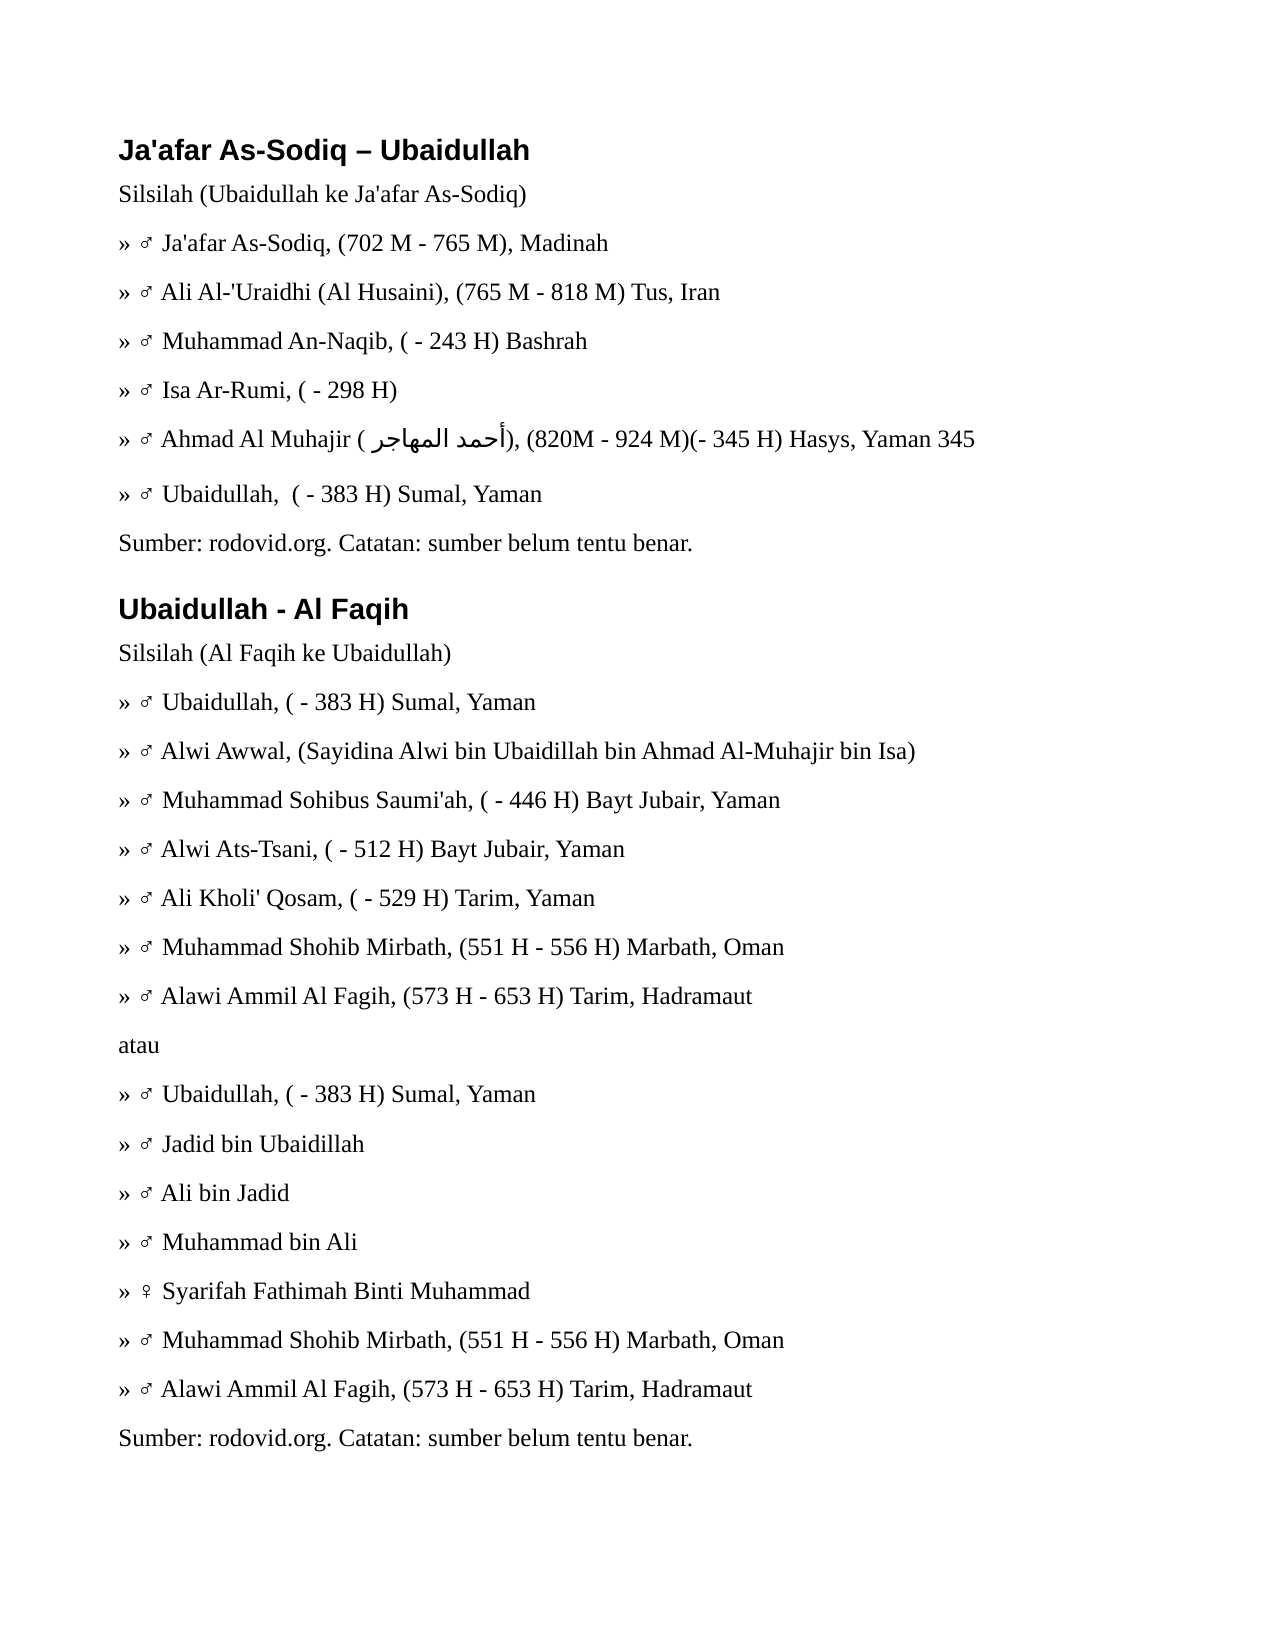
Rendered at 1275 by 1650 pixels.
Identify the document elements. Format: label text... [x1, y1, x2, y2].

text » ♂ Ubaidullah, ( - 383 H) Sumal, Yaman [118, 1079, 1157, 1108]
text » ♂ Muhammad Shohib Mirbath, (551 H - 556 H) Marbath, Oman [118, 932, 1157, 961]
text » ♀ Syarifah Fathimah Binti Muhammad [118, 1276, 1157, 1304]
text » ♂ Muhammad Shohib Mirbath, (551 H - 556 H) Marbath, Oman [118, 1325, 1157, 1354]
text » ♂ Muhammad An-Naqib, ( - 243 H) Bashrah [118, 326, 1157, 355]
text » ♂ Jadid bin Ubaidillah [118, 1129, 1157, 1157]
text » ♂ Muhammad bin Ali [118, 1227, 1157, 1256]
text Silsilah (Al Faqih ke Ubaidullah) [118, 638, 1157, 667]
text » ♂ Ali bin Jadid [118, 1178, 1157, 1206]
text » ♂ Alawi Ammil Al Fagih, (573 H - 653 H) Tarim, Hadramaut [118, 981, 1157, 1010]
subtitle Ja'afar As-Sodiq – Ubaidullah [118, 133, 1157, 166]
text » ♂ Ali Al-'Uraidhi (Al Husaini), (765 M - 818 M) Tus, Iran [118, 277, 1157, 306]
text Sumber: rodovid.org. Catatan: sumber belum tentu benar. [118, 1423, 1157, 1452]
text » ♂ Alwi Ats-Tsani, ( - 512 H) Bayt Jubair, Yaman [118, 834, 1157, 863]
text » ♂ Alwi Awwal, (Sayidina Alwi bin Ubaidillah bin Ahmad Al-Muhajir bin Isa) [118, 736, 1157, 765]
text » ♂ Alawi Ammil Al Fagih, (573 H - 653 H) Tarim, Hadramaut [118, 1374, 1157, 1403]
text » ♂ Ja'afar As-Sodiq, (702 M - 765 M), Madinah [118, 228, 1157, 257]
text » ♂ Ubaidullah, ( - 383 H) Sumal, Yaman [118, 479, 1157, 508]
text » ♂ Ahmad Al Muhajir ( أحمد المهاجر‎), (820M - 924 M)(- 345 H) Hasys, Yaman 345 [118, 424, 1157, 458]
text Sumber: rodovid.org. Catatan: sumber belum tentu benar. [118, 528, 1157, 557]
text » ♂ Muhammad Sohibus Saumi'ah, ( - 446 H) Bayt Jubair, Yaman [118, 785, 1157, 814]
text » ♂ Ali Kholi' Qosam, ( - 529 H) Tarim, Yaman [118, 883, 1157, 912]
text » ♂ Isa Ar-Rumi, ( - 298 H) [118, 375, 1157, 404]
text Silsilah (Ubaidullah ke Ja'afar As-Sodiq) [118, 179, 1157, 208]
subtitle Ubaidullah - Al Faqih [118, 592, 1157, 626]
text » ♂ Ubaidullah, ( - 383 H) Sumal, Yaman [118, 687, 1157, 716]
text atau [118, 1031, 1157, 1059]
